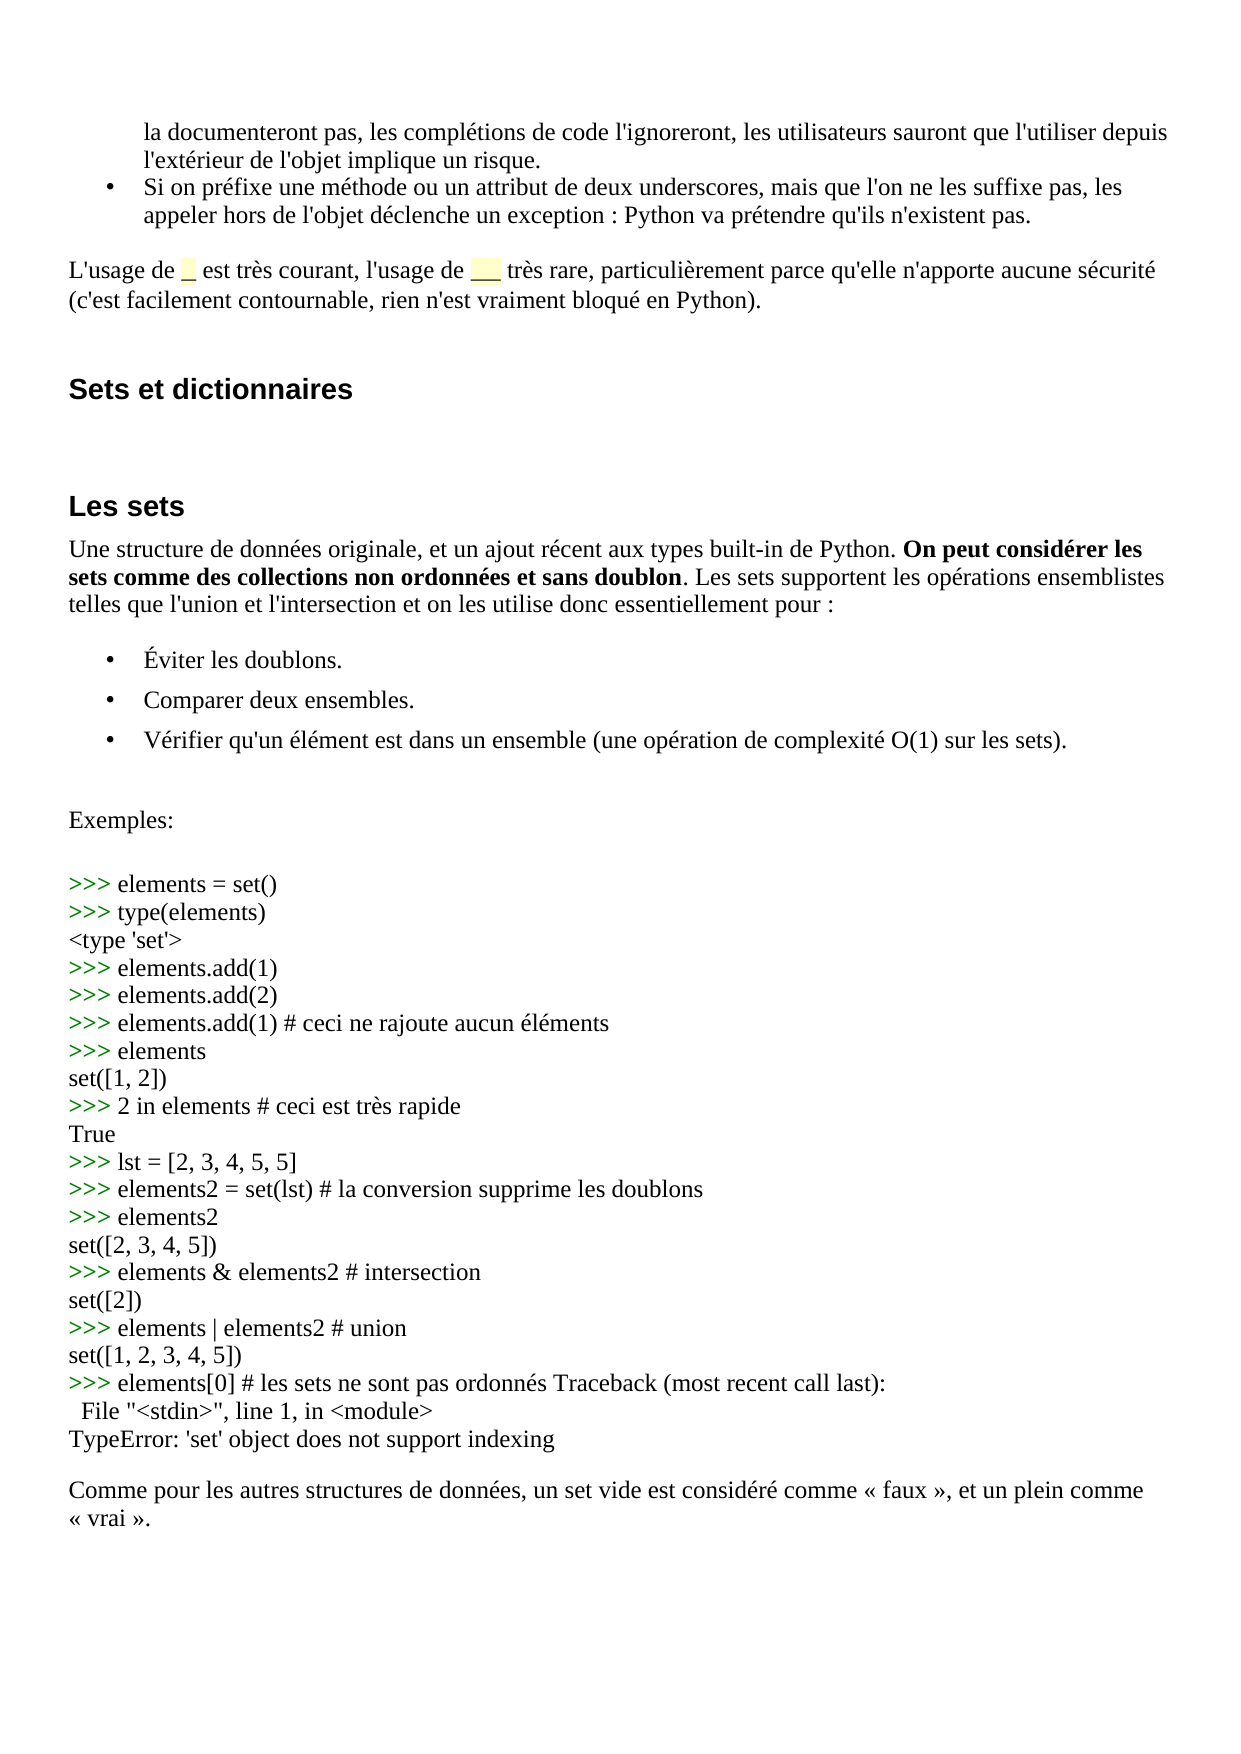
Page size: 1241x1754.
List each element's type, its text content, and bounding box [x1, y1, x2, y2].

list Éviter les doublons. [106, 646, 1177, 673]
text >>> elements = set() >>> type(elements) <type 'set'> >>> elements.add(1) >>> elements.add(2) >>> elements.add(1) # ceci ne rajoute aucun éléments >>> elements set([1, 2]) >>> 2 in elements # ceci est très rapide True >>> lst = [2, 3, 4, 5, 5] >>> elements2 = set(lst) # la conversion supprime les doublons >>> elements2 set([2, 3, 4, 5]) >>> elements & elements2 # intersection set([2]) >>> elements | elements2 # union set([1, 2, 3, 4, 5]) >>> elements[0] # les sets ne sont pas ordonnés Traceback (most recent call last): File "<stdin>", line 1, in <module> TypeError: 'set' object does not support indexing [68, 871, 1177, 1452]
list Si on préfixe une méthode ou un attribut de deux underscores, mais que l'on ne les suffixe pas, les appeler hors de l'objet déclenche un exception : Python va prétendre qu'ils n'existent pas. [106, 173, 1177, 229]
text Une structure de données originale, et un ajout récent aux types built-in de Python. On peut considérer les sets comme des collections non ordonnées et sans doublon. Les sets supportent les opérations ensemblistes telles que l'union et l'intersection et on les utilise donc essentiellement pour : [68, 535, 1177, 618]
text Exemples: [68, 807, 1177, 834]
subtitle Les sets [68, 490, 1177, 522]
list L'usage de _ est très courant, l'usage de __ très rare, particulièrement parce qu'elle n'apporte aucune sécurité (c'est facilement contournable, rien n'est vraiment bloqué en Python). [31, 257, 1177, 314]
subtitle Sets et dictionnaires [68, 373, 1177, 406]
list Comparer deux ensembles. [106, 686, 1177, 714]
list Vérifier qu'un élément est dans un ensemble (une opération de complexité O(1) sur les sets). [106, 726, 1177, 754]
text Comme pour les autres structures de données, un set vide est considéré comme « faux », et un plein comme « vrai ». [68, 1476, 1177, 1531]
list la documenteront pas, les complétions de code l'ignoreront, les utilisateurs sauront que l'utiliser depuis l'extérieur de l'objet implique un risque. [106, 118, 1177, 173]
